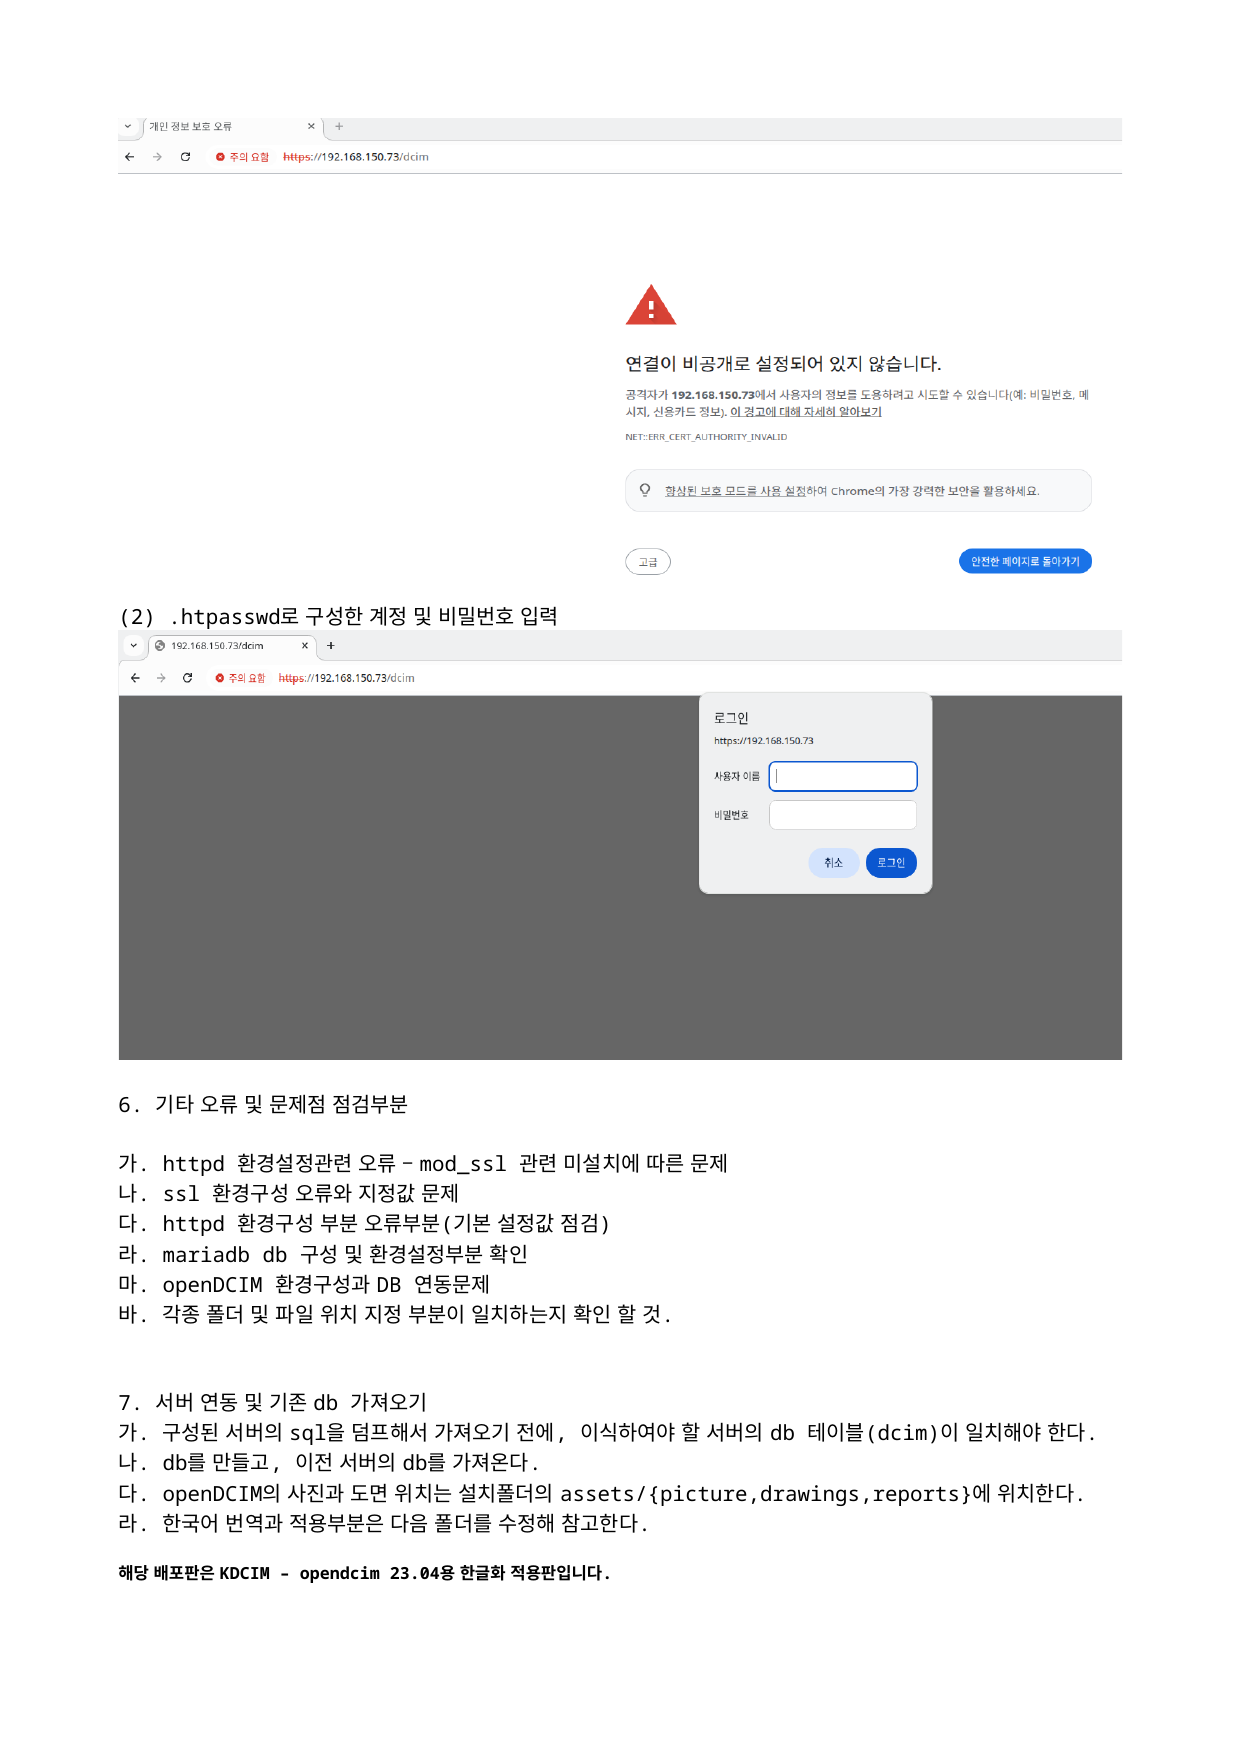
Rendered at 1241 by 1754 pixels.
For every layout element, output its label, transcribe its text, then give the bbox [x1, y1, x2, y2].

text 라. 한국어 번역과 적용부분은 다음 폴더를 수정해 참고한다. [118, 1507, 1122, 1537]
text 가. 구성된 서버의 sql을 덤프해서 가져오기 전에, 이식하여야 할 서버의 db 테이블(dcim)이 일치해야 한다. [118, 1416, 1122, 1446]
text 가. httpd 환경설정관련 오류 – mod_ssl 관련 미설치에 따른 문제 [118, 1147, 1122, 1177]
text 라. mariadb db 구성 및 환경설정부분 확인 [118, 1238, 1122, 1268]
picture [118, 118, 1123, 601]
text 다. openDCIM의 사진과 도면 위치는 설치폴더의 assets/{picture,drawings,reports}에 위치한다. [118, 1477, 1122, 1507]
text (2) .htpasswd로 구성한 계정 및 비밀번호 입력 [118, 601, 1122, 630]
text 7. 서버 연동 및 기존 db 가져오기 [118, 1386, 1122, 1416]
text 해당 배포판은 KDCIM – opendcim 23.04용 한글화 적용판입니다. [118, 1560, 1122, 1584]
text 바. 각종 폴더 및 파일 위치 지정 부분이 일치하는지 확인 할 것. [118, 1299, 1122, 1329]
text 마. openDCIM 환경구성과 DB 연동문제 [118, 1268, 1122, 1299]
text 나. db를 만들고, 이전 서버의 db를 가져온다. [118, 1446, 1122, 1477]
text 나. ssl 환경구성 오류와 지정값 문제 [118, 1177, 1122, 1208]
picture [118, 630, 1123, 1060]
text 다. httpd 환경구성 부분 오류부분(기본 설정값 점검) [118, 1208, 1122, 1238]
text 6. 기타 오류 및 문제점 점검부분 [118, 1088, 1122, 1119]
